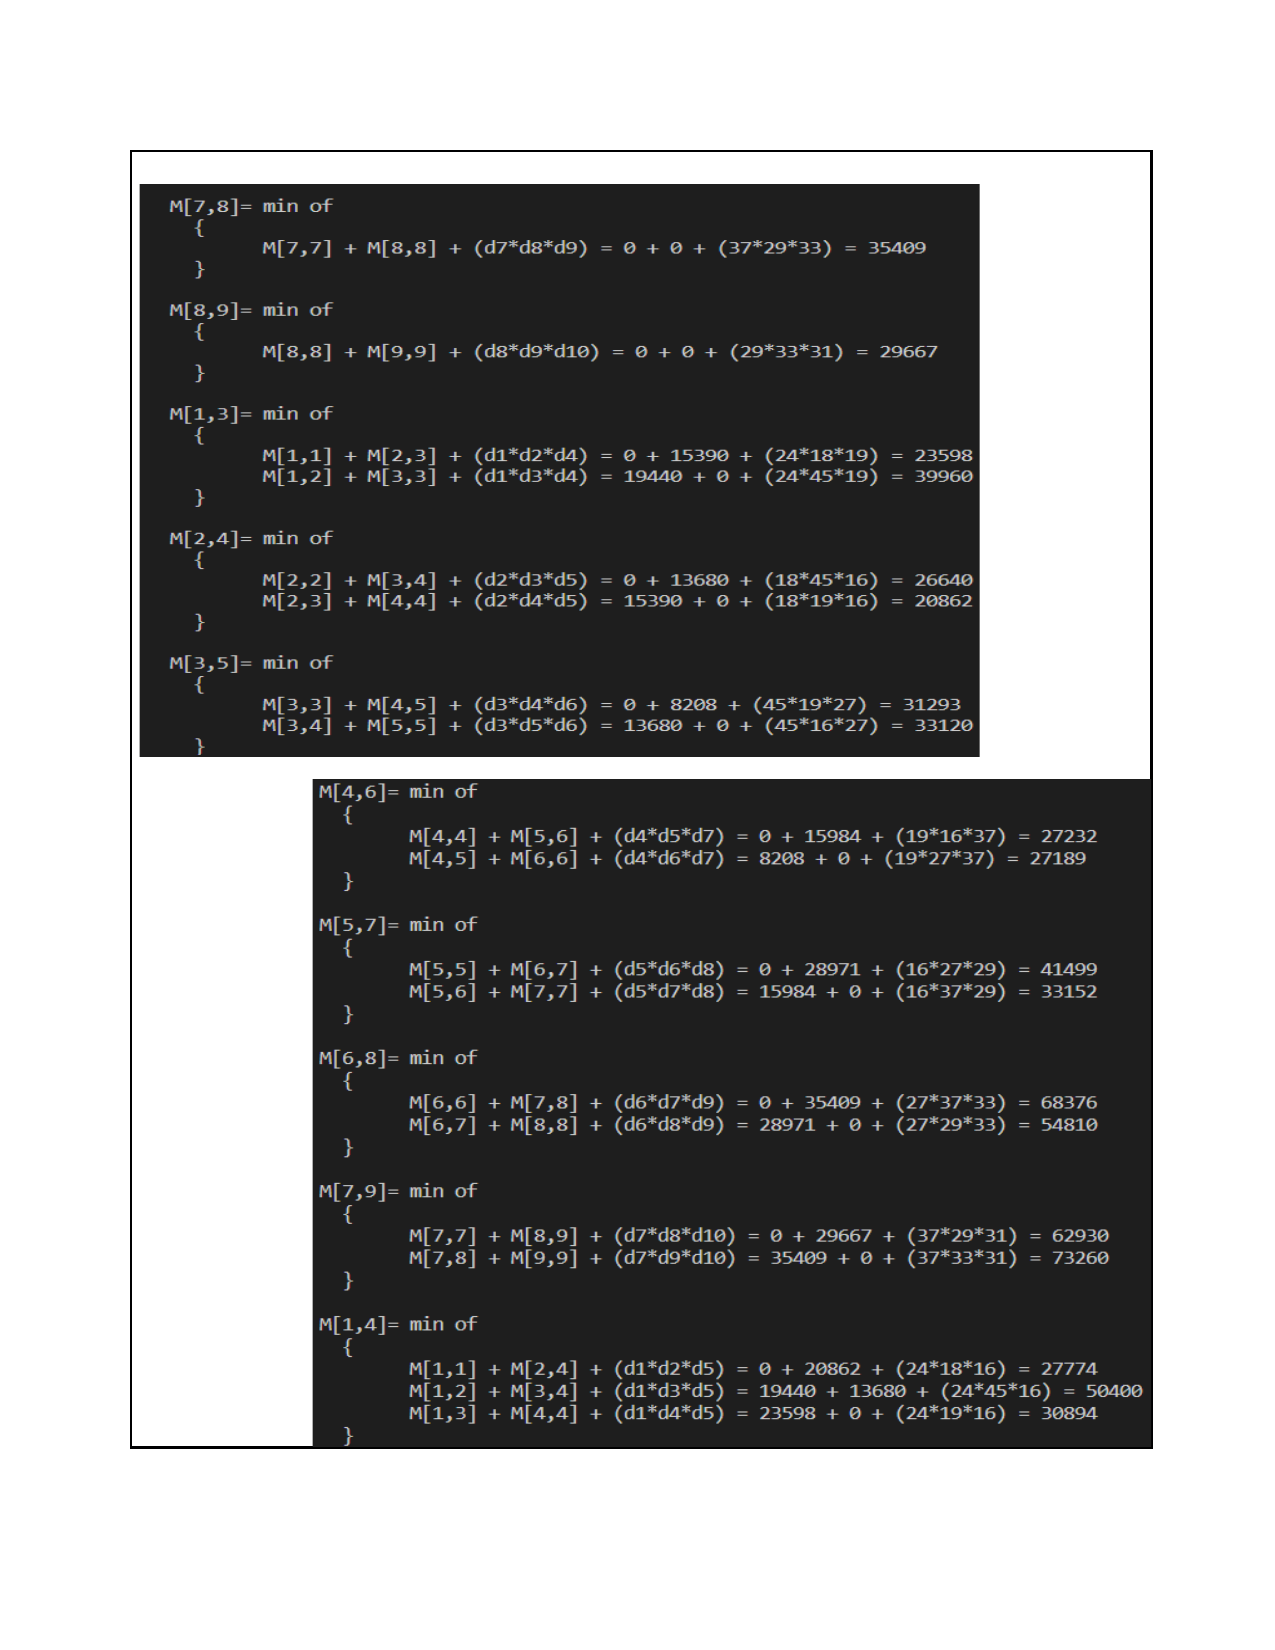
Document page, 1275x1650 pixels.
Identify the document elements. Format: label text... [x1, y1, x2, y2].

table_cell RESULT: [132, 152, 1150, 1446]
picture [139, 184, 980, 757]
picture [312, 779, 1152, 1447]
